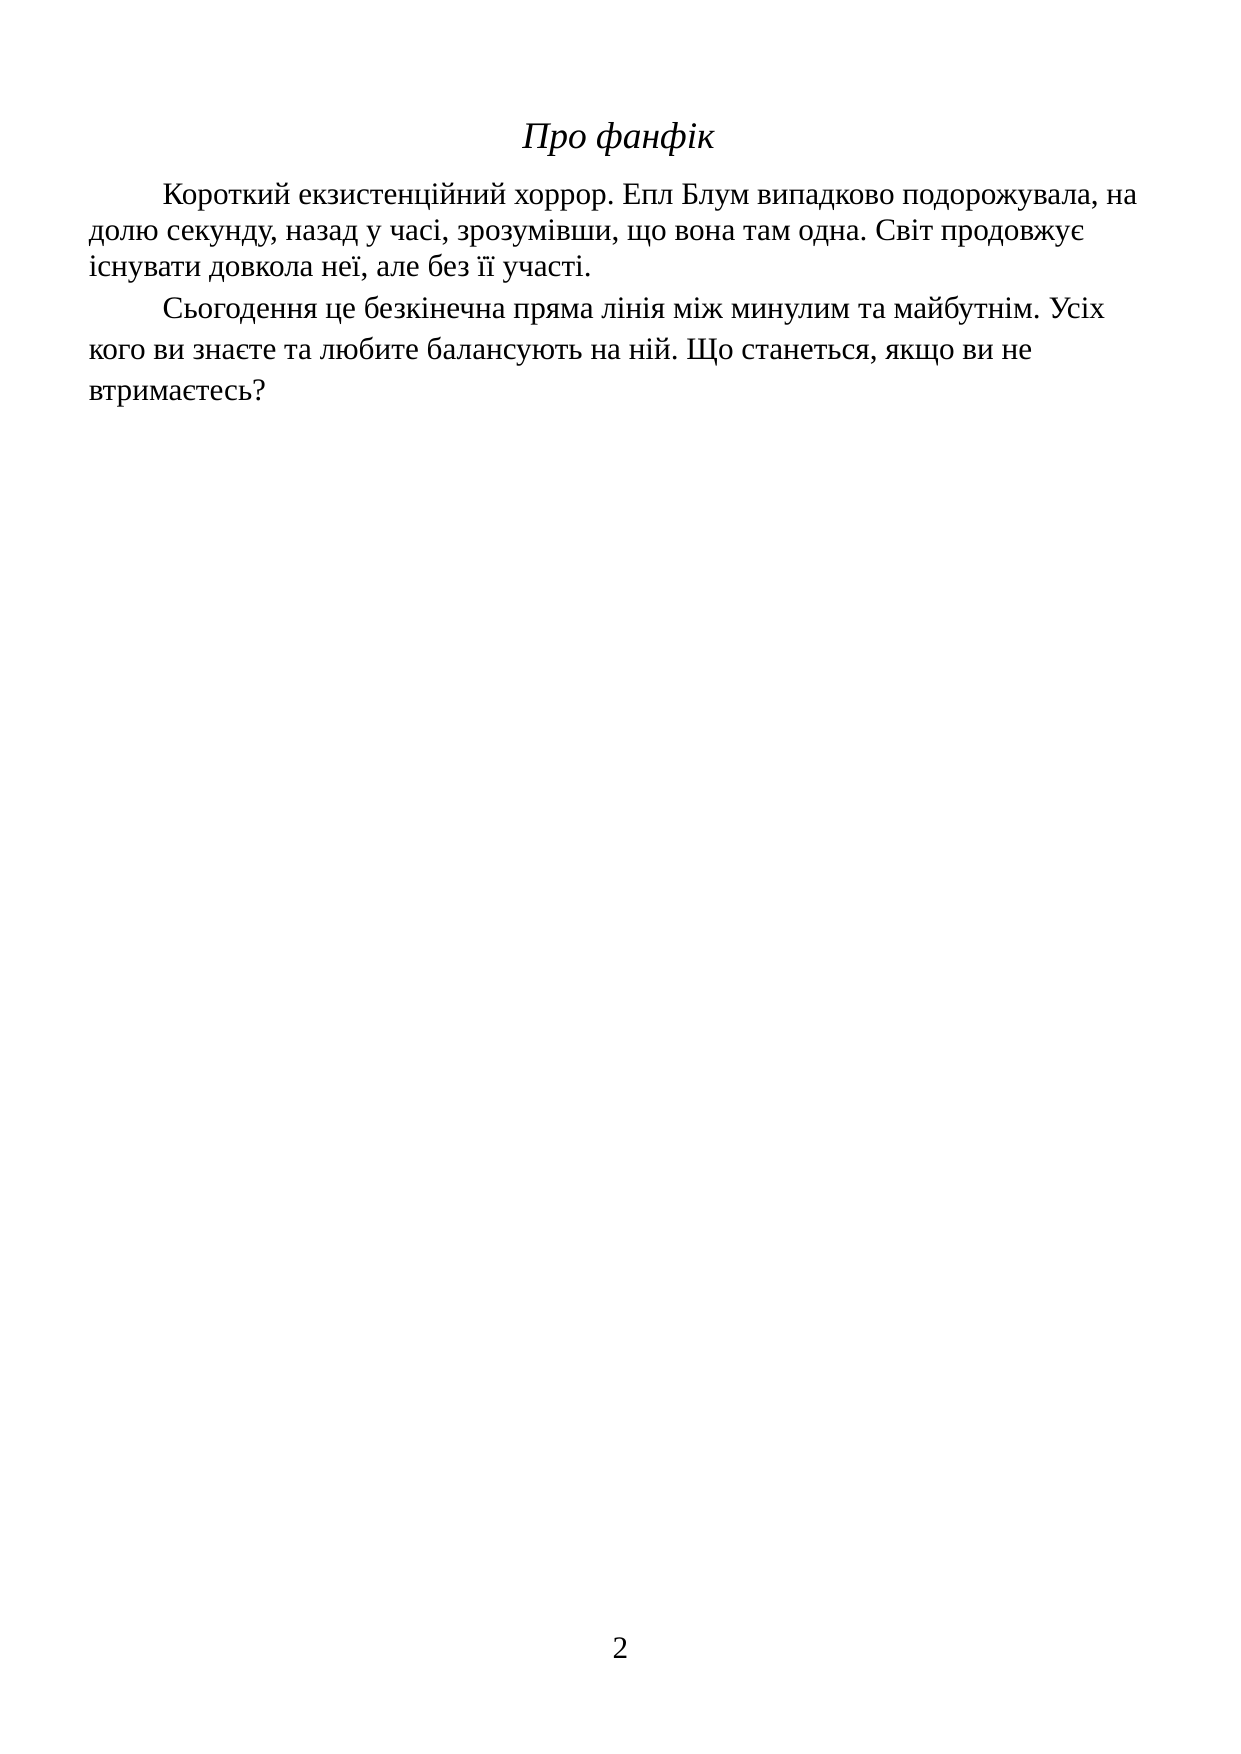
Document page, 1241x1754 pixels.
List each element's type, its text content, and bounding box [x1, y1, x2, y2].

text Сьогодення це безкінечна пряма лінія між минулим та майбутнім. Усіх кого ви знаєте та любите балансують на ній. Що станеться, якщо ви не втримаєтесь? [88, 289, 1152, 407]
subtitle Про фанфік [88, 113, 1152, 157]
text Короткий екзистенційний хоррор. Епл Блум випадково подорожувала, на долю секунду, назад у часі, зрозумівши, що вона там одна. Світ продовжує існувати довкола неї, але без її участі. [88, 175, 1152, 283]
